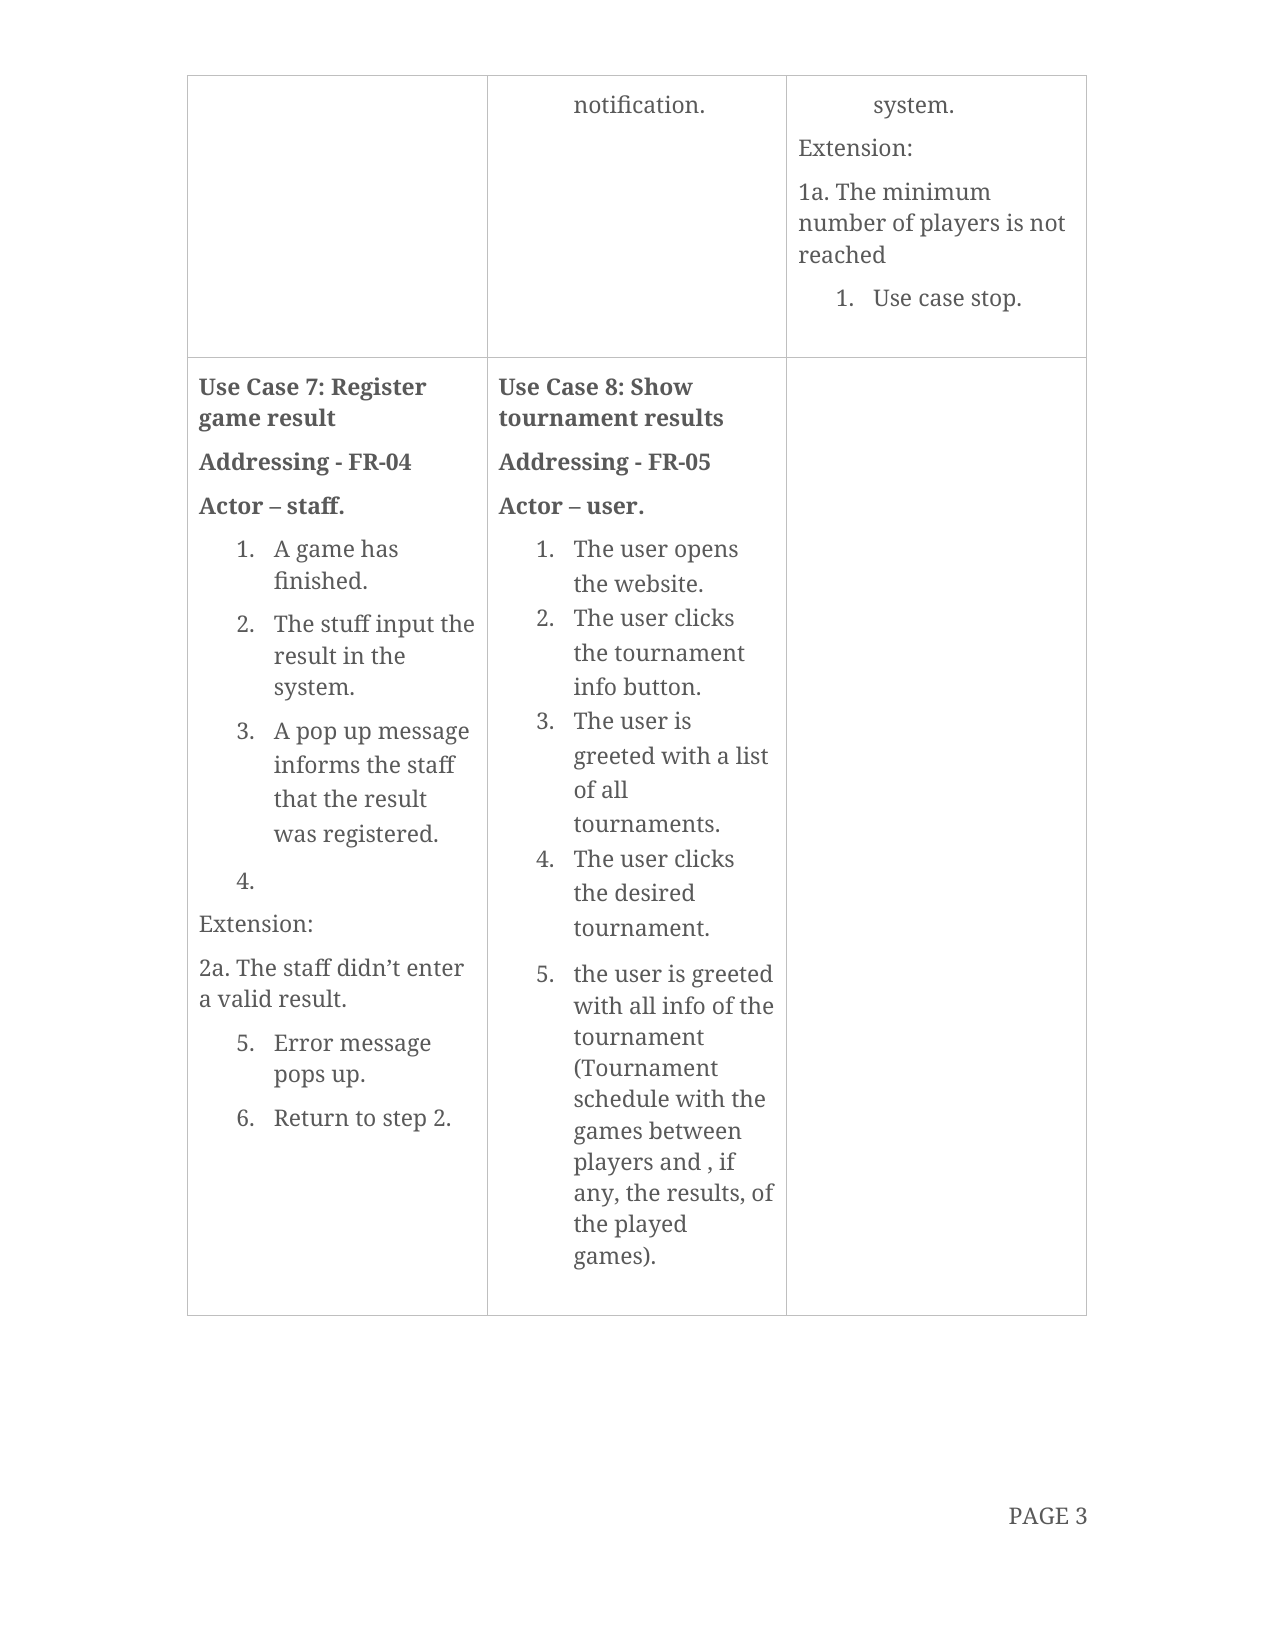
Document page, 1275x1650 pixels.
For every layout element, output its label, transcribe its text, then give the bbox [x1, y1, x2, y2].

table_cell [188, 76, 487, 357]
table_cell Use Case 7: Register game result Addressing - FR-04 Actor – staff. A game has finished. The stuff input the result in the system. A pop up message informs the staff that the result was registered. Extension: 2a. The staff didn’t enter a valid result. Error message pops up. Return to step 2. [188, 358, 487, 1314]
table_cell notification. [488, 76, 786, 357]
table_cell [787, 358, 1086, 1314]
table_cell Use Case 8: Show tournament results Addressing - FR-05 Actor – user. The user opens the website. The user clicks the tournament info button. The user is greeted with a list of all tournaments. The user clicks the desired tournament. the user is greeted with all info of the tournament (Tournament schedule with the games between players and , if any, the results, of the played games). [488, 358, 786, 1314]
table_cell system. Extension: 1a. The minimum number of players is not reached Use case stop. [787, 76, 1086, 357]
